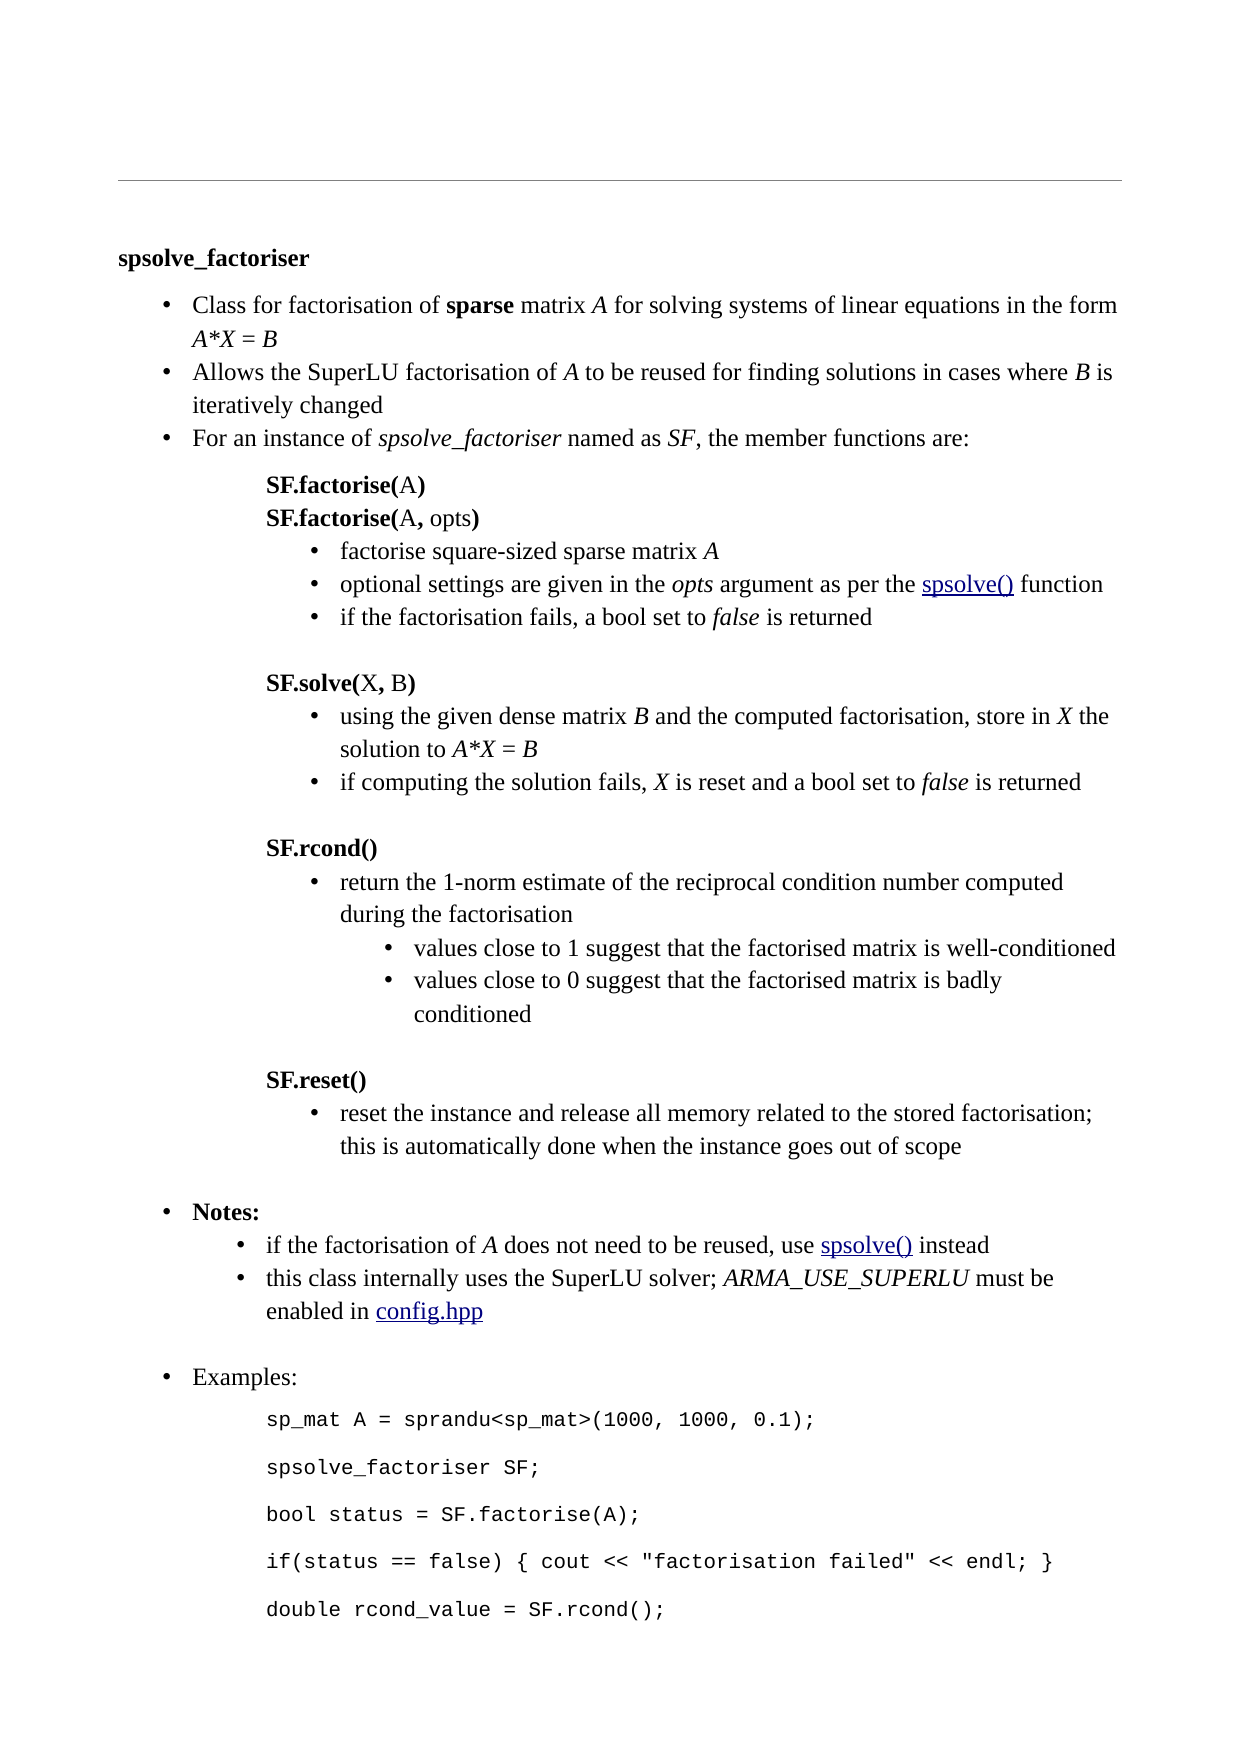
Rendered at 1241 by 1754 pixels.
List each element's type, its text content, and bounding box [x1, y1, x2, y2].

list For an instance of spsolve_factoriser named as SF, the member functions are: [162, 423, 1122, 451]
list this class internally uses the SuperLU solver; ARMA_USE_SUPERLU must be enabled in config.hpp [236, 1263, 1122, 1324]
text spsolve_factoriser [118, 243, 1122, 272]
list reset the instance and release all memory related to the stored factorisation; this is automatically done when the instance goes out of scope [310, 1098, 1122, 1159]
list SF.rcond() [236, 801, 1122, 862]
list bool status = SF.factorise(A); [236, 1504, 1122, 1528]
list SF.factorise(A) SF.factorise(A, opts) [236, 470, 1122, 532]
list values close to 1 suggest that the factorised matrix is well-conditioned [384, 933, 1122, 961]
list sp_mat A = sprandu<sp_mat>(1000, 1000, 0.1); [236, 1409, 1122, 1433]
list Notes: [162, 1197, 1122, 1226]
list return the 1-norm estimate of the reciprocal condition number computed during the factorisation [310, 867, 1122, 928]
list optional settings are given in the opts argument as per the spsolve() function [310, 569, 1122, 598]
list Class for factorisation of sparse matrix A for solving systems of linear equations in the form A*X = B [162, 291, 1122, 352]
list SF.solve(X, B) [236, 635, 1122, 697]
list if the factorisation of A does not need to be reused, use spsolve() instead [236, 1230, 1122, 1258]
list spsolve_factoriser SF; [236, 1457, 1122, 1480]
list SF.reset() [236, 1032, 1122, 1093]
list double rcond_value = SF.rcond(); [236, 1599, 1122, 1622]
list if computing the solution fails, X is reset and a bool set to false is returned [310, 767, 1122, 796]
list factorise square-sized sparse matrix A [310, 536, 1122, 565]
list using the given dense matrix B and the computed factorisation, store in X the solution to A*X = B [310, 701, 1122, 763]
list Allows the SuperLU factorisation of A to be reused for finding solutions in cases where B is iteratively changed [162, 357, 1122, 418]
list if(status == false) { cout << "factorisation failed" << endl; } [236, 1551, 1122, 1575]
list if the factorisation fails, a bool set to false is returned [310, 602, 1122, 631]
list Examples: [162, 1362, 1122, 1391]
list values close to 0 suggest that the factorised matrix is badly conditioned [384, 966, 1122, 1027]
